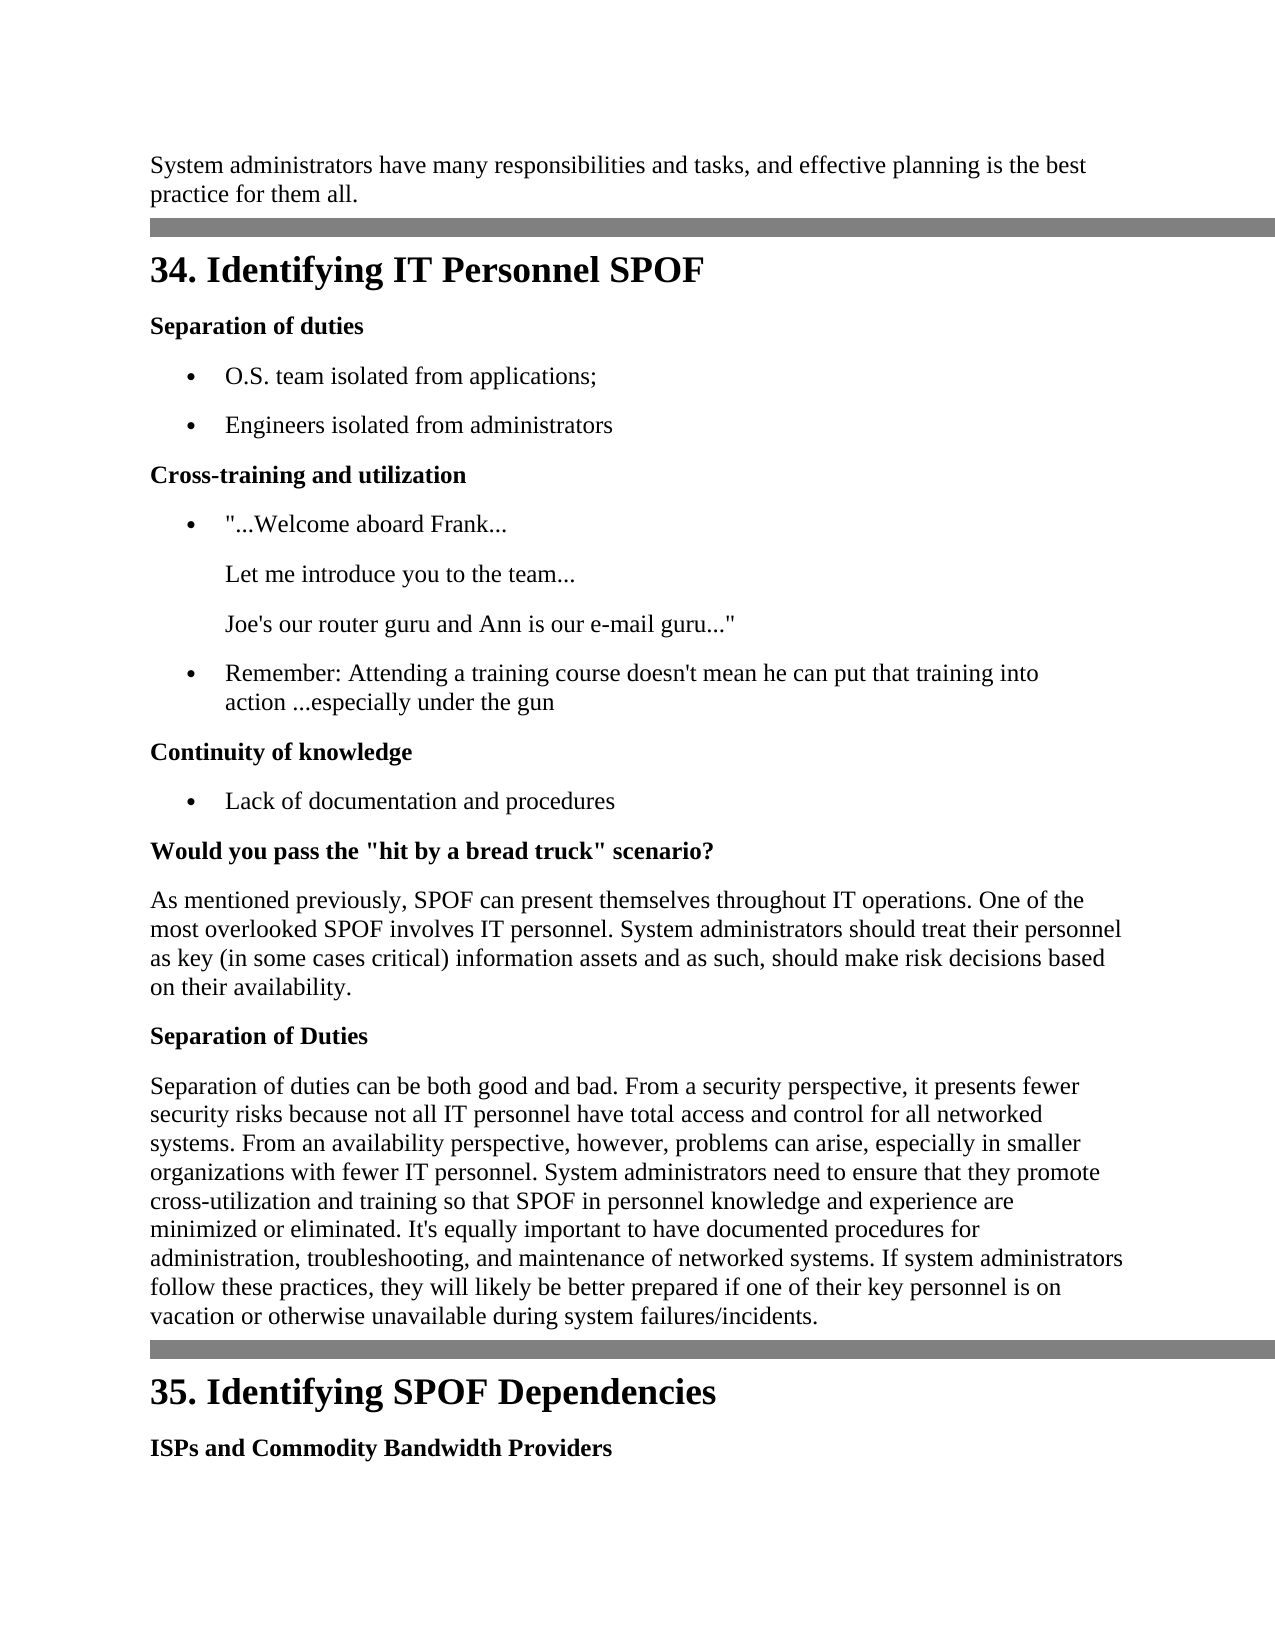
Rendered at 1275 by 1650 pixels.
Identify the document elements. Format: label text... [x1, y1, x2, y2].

text Let me introduce you to the team... [225, 559, 1125, 588]
list Lack of documentation and procedures [187, 786, 1125, 815]
subtitle 35. Identifying SPOF Dependencies [150, 1369, 1125, 1412]
text Separation of duties [150, 311, 1125, 340]
list O.S. team isolated from applications; [187, 361, 1125, 389]
list "...Welcome aboard Frank... [187, 509, 1125, 538]
text Cross-training and utilization [150, 460, 1125, 489]
subtitle 34. Identifying IT Personnel SPOF [150, 247, 1125, 290]
text Joe's our router guru and Ann is our e-mail guru..." [225, 609, 1125, 637]
list Remember: Attending a training course doesn't mean he can put that training into action ...especially under the gun [187, 658, 1125, 716]
list Engineers isolated from administrators [187, 410, 1125, 439]
text As mentioned previously, SPOF can present themselves throughout IT operations. One of the most overlooked SPOF involves IT personnel. System administrators should treat their personnel as key (in some cases critical) information assets and as such, should make risk decisions based on their availability. [150, 885, 1125, 1000]
text System administrators have many responsibilities and tasks, and effective planning is the best practice for them all. [150, 150, 1125, 207]
text Continuity of knowledge [150, 737, 1125, 765]
text Would you pass the "hit by a bread truck" scenario? [150, 836, 1125, 864]
text Separation of duties can be both good and bad. From a security perspective, it presents fewer security risks because not all IT personnel have total access and control for all networked systems. From an availability perspective, however, problems can arise, especially in smaller organizations with fewer IT personnel. System administrators need to ensure that they promote cross-utilization and training so that SPOF in personnel knowledge and experience are minimized or eliminated. It's equally important to have documented procedures for administration, troubleshooting, and maintenance of networked systems. If system administrators follow these practices, they will likely be better prepared if one of their key personnel is on vacation or otherwise unavailable during system failures/incidents. [150, 1071, 1125, 1329]
text ISPs and Commodity Bandwidth Providers [150, 1433, 1125, 1462]
text Separation of Duties [150, 1021, 1125, 1050]
